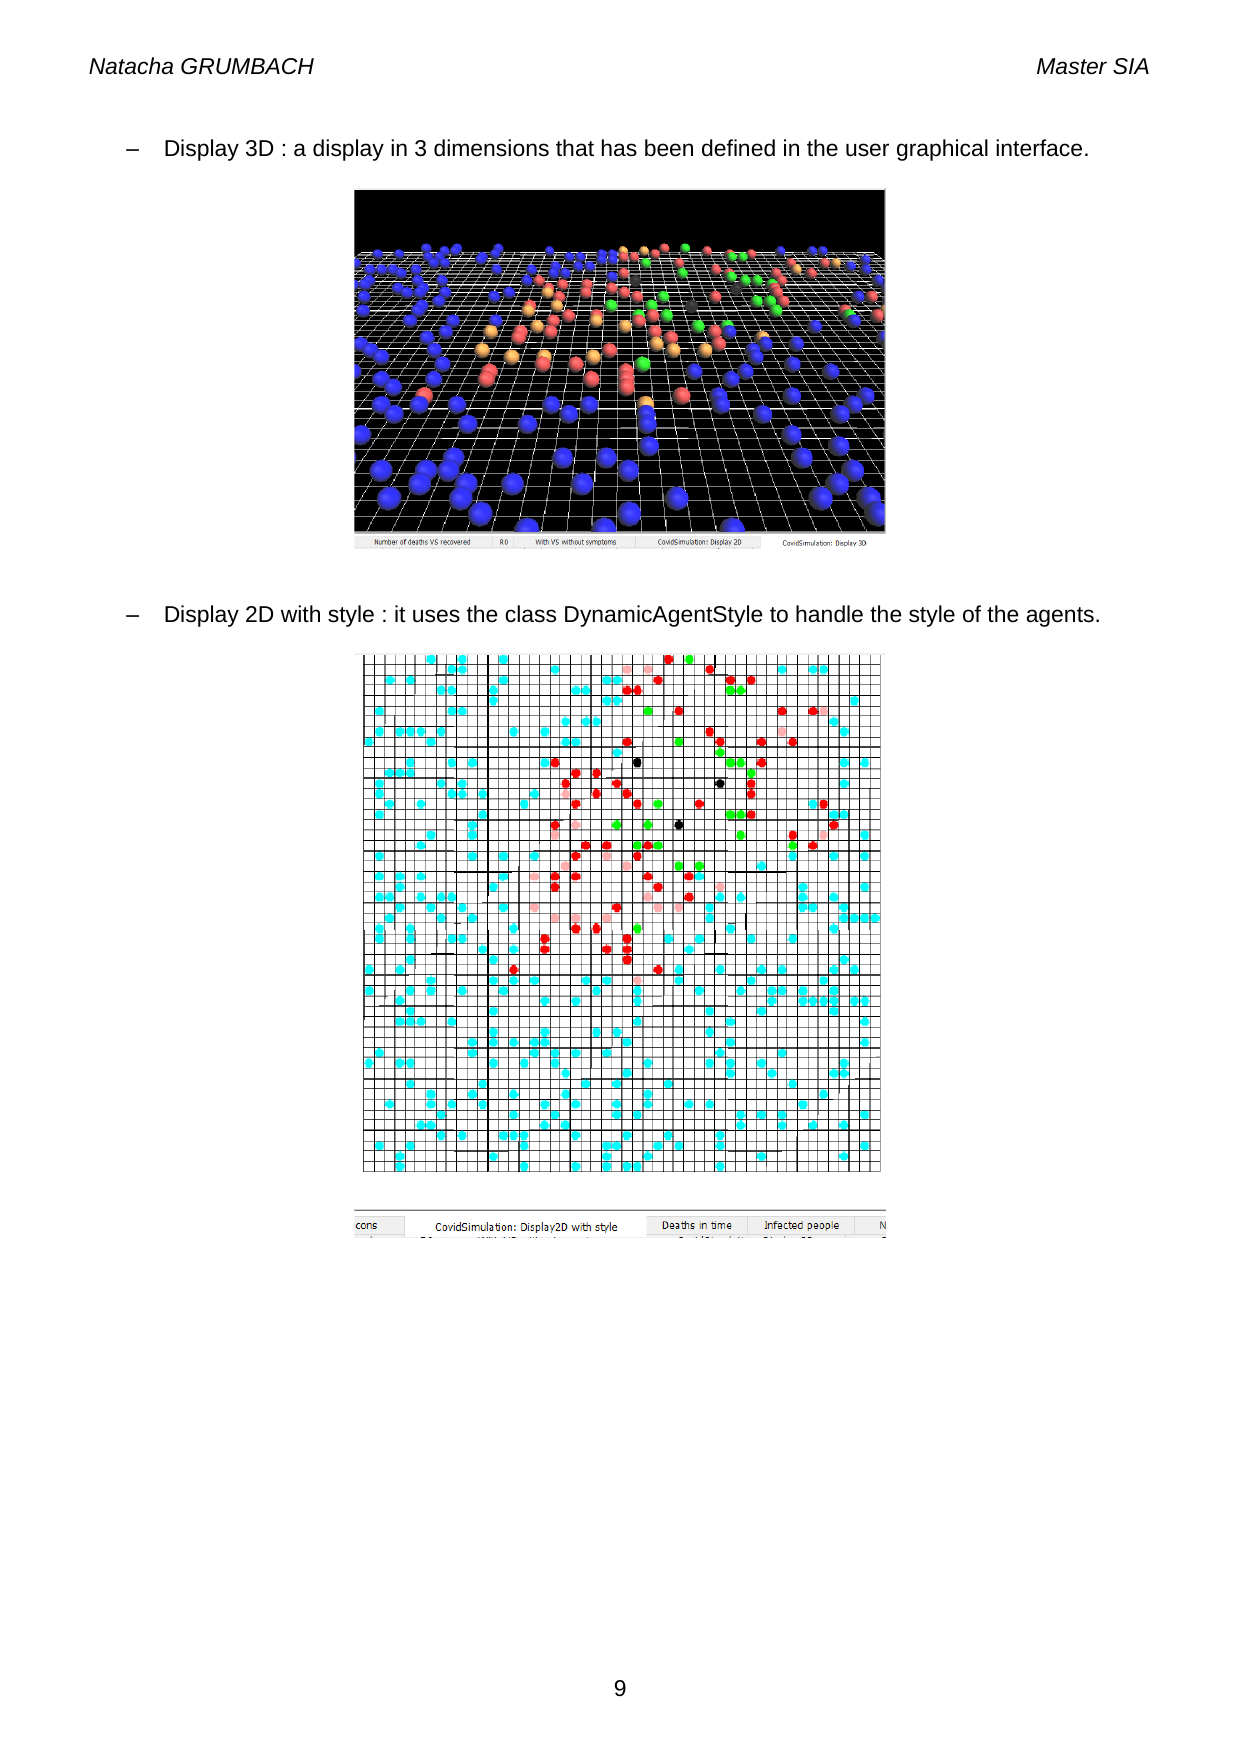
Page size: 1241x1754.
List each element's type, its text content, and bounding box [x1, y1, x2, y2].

list Display 2D with style : it uses the class DynamicAgentStyle to handle the style of the agents. [126, 601, 1152, 627]
list Display 3D : a display in 3 dimensions that has been defined in the user graphical interface. [126, 135, 1152, 162]
